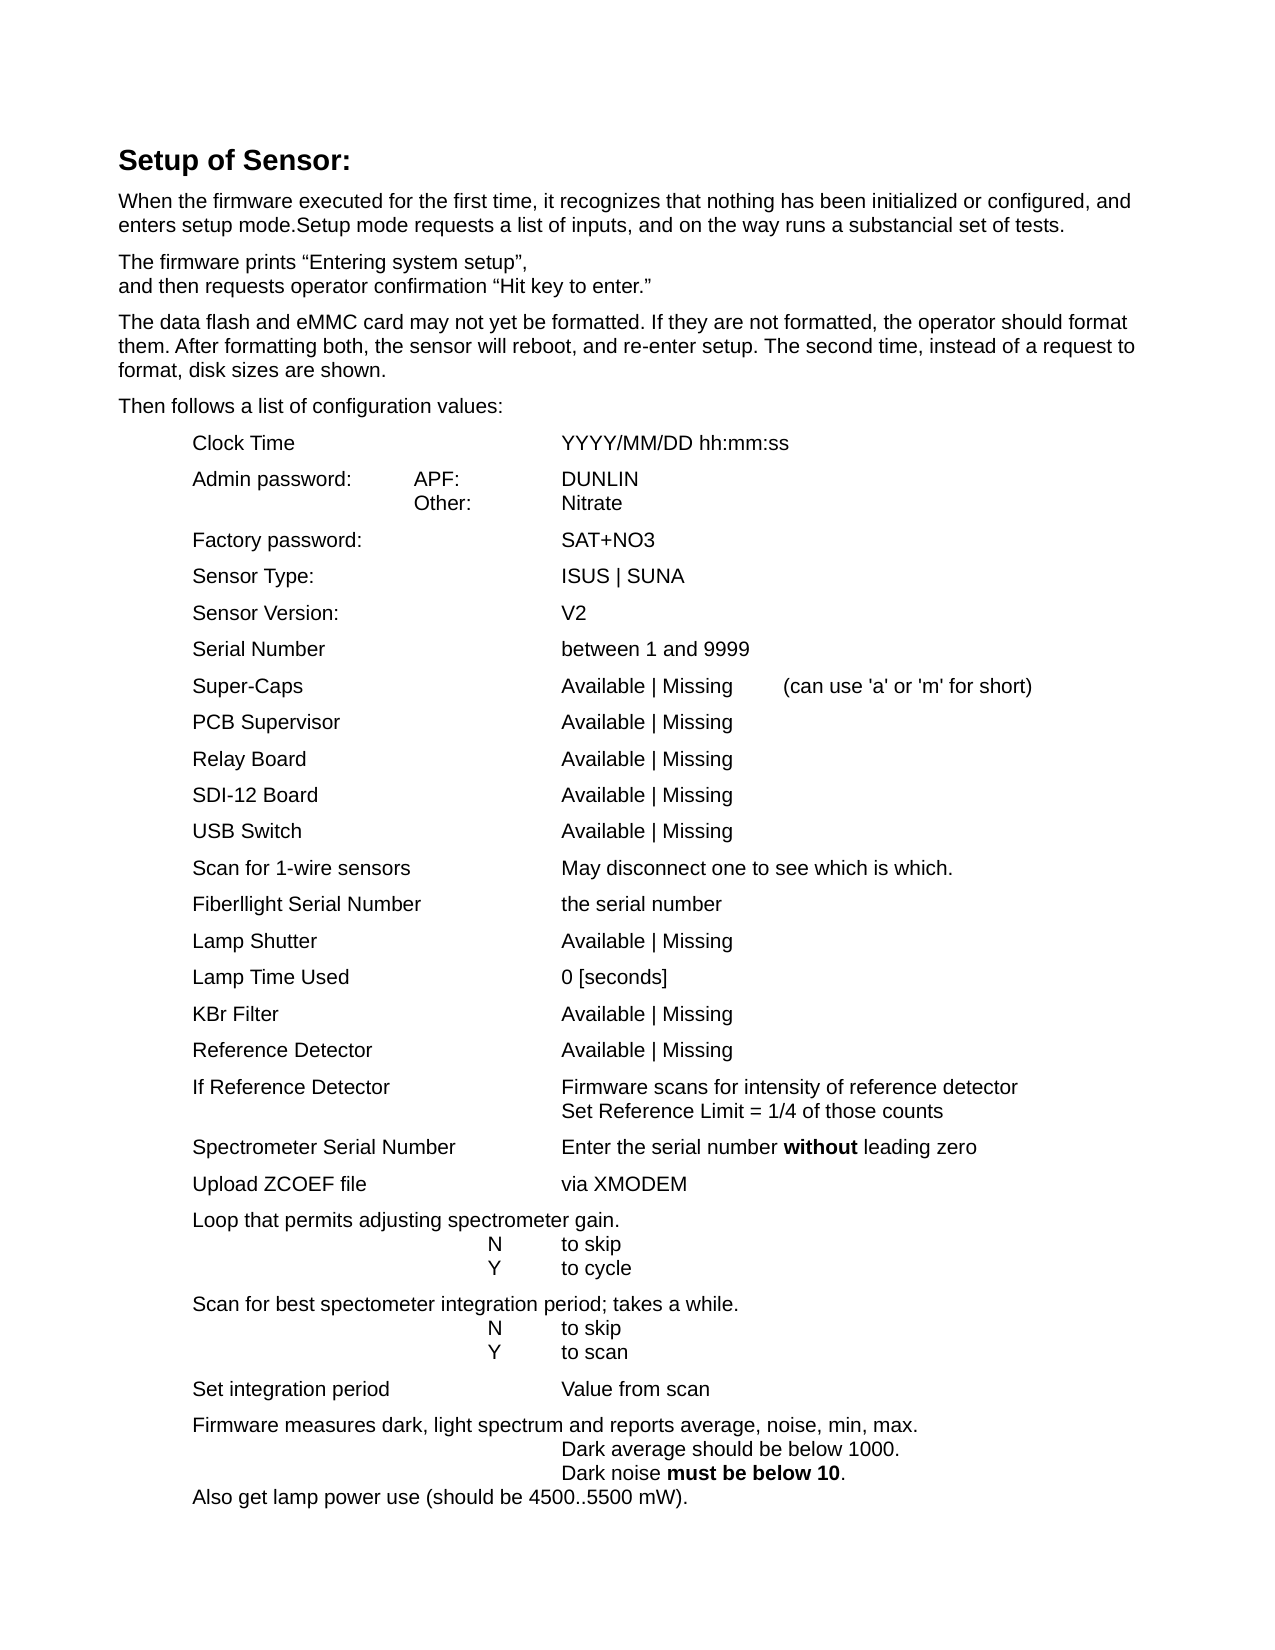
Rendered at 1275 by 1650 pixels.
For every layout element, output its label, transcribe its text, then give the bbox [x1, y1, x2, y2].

text Reference Detector Available | Missing [118, 1038, 1157, 1062]
text Firmware measures dark, light spectrum and reports average, noise, min, max. Dark average should be below 1000. Dark noise must be below 10. Also get lamp power use (should be 4500..5500 mW). [118, 1413, 1157, 1509]
text PCB Supervisor Available | Missing [118, 710, 1157, 734]
text Spectrometer Serial Number Enter the serial number without leading zero [118, 1135, 1157, 1159]
text Relay Board Available | Missing [118, 746, 1157, 770]
text Sensor Type: ISUS | SUNA [118, 564, 1157, 588]
text SDI-12 Board Available | Missing [118, 783, 1157, 807]
text If Reference Detector Firmware scans for intensity of reference detector Set Reference Limit = 1/4 of those counts [118, 1074, 1157, 1122]
text Fiberllight Serial Number the serial number [118, 892, 1157, 916]
text Super-Caps Available | Missing (can use 'a' or 'm' for short) [118, 673, 1157, 697]
text Set integration period Value from scan [118, 1377, 1157, 1401]
text Lamp Shutter Available | Missing [118, 929, 1157, 953]
text When the firmware executed for the first time, it recognizes that nothing has been initialized or configured, and enters setup mode.Setup mode requests a list of inputs, and on the way runs a substancial set of tests. [118, 189, 1157, 237]
text The firmware prints “Entering system setup”, and then requests operator confirmation “Hit key to enter.” [118, 249, 1157, 297]
text Lamp Time Used 0 [seconds] [118, 965, 1157, 989]
text KBr Filter Available | Missing [118, 1002, 1157, 1026]
text Scan for best spectometer integration period; takes a while. N to skip Y to scan [118, 1292, 1157, 1364]
text Then follows a list of configuration values: [118, 394, 1157, 418]
text Factory password: SAT+NO3 [118, 528, 1157, 552]
text Scan for 1-wire sensors May disconnect one to see which is which. [118, 856, 1157, 880]
text Loop that permits adjusting spectrometer gain. N to skip Y to cycle [118, 1208, 1157, 1280]
subtitle Setup of Sensor: [118, 143, 1157, 177]
text Admin password: APF: DUNLIN Other: Nitrate [118, 467, 1157, 515]
text The data flash and eMMC card may not yet be formatted. If they are not formatted, the operator should format them. After formatting both, the sensor will reboot, and re-enter setup. The second time, instead of a request to format, disk sizes are shown. [118, 310, 1157, 382]
text Clock Time YYYY/MM/DD hh:mm:ss [118, 431, 1157, 455]
text Upload ZCOEF file via XMODEM [118, 1171, 1157, 1195]
text Sensor Version: V2 [118, 601, 1157, 624]
text USB Switch Available | Missing [118, 819, 1157, 843]
text Serial Number between 1 and 9999 [118, 637, 1157, 661]
